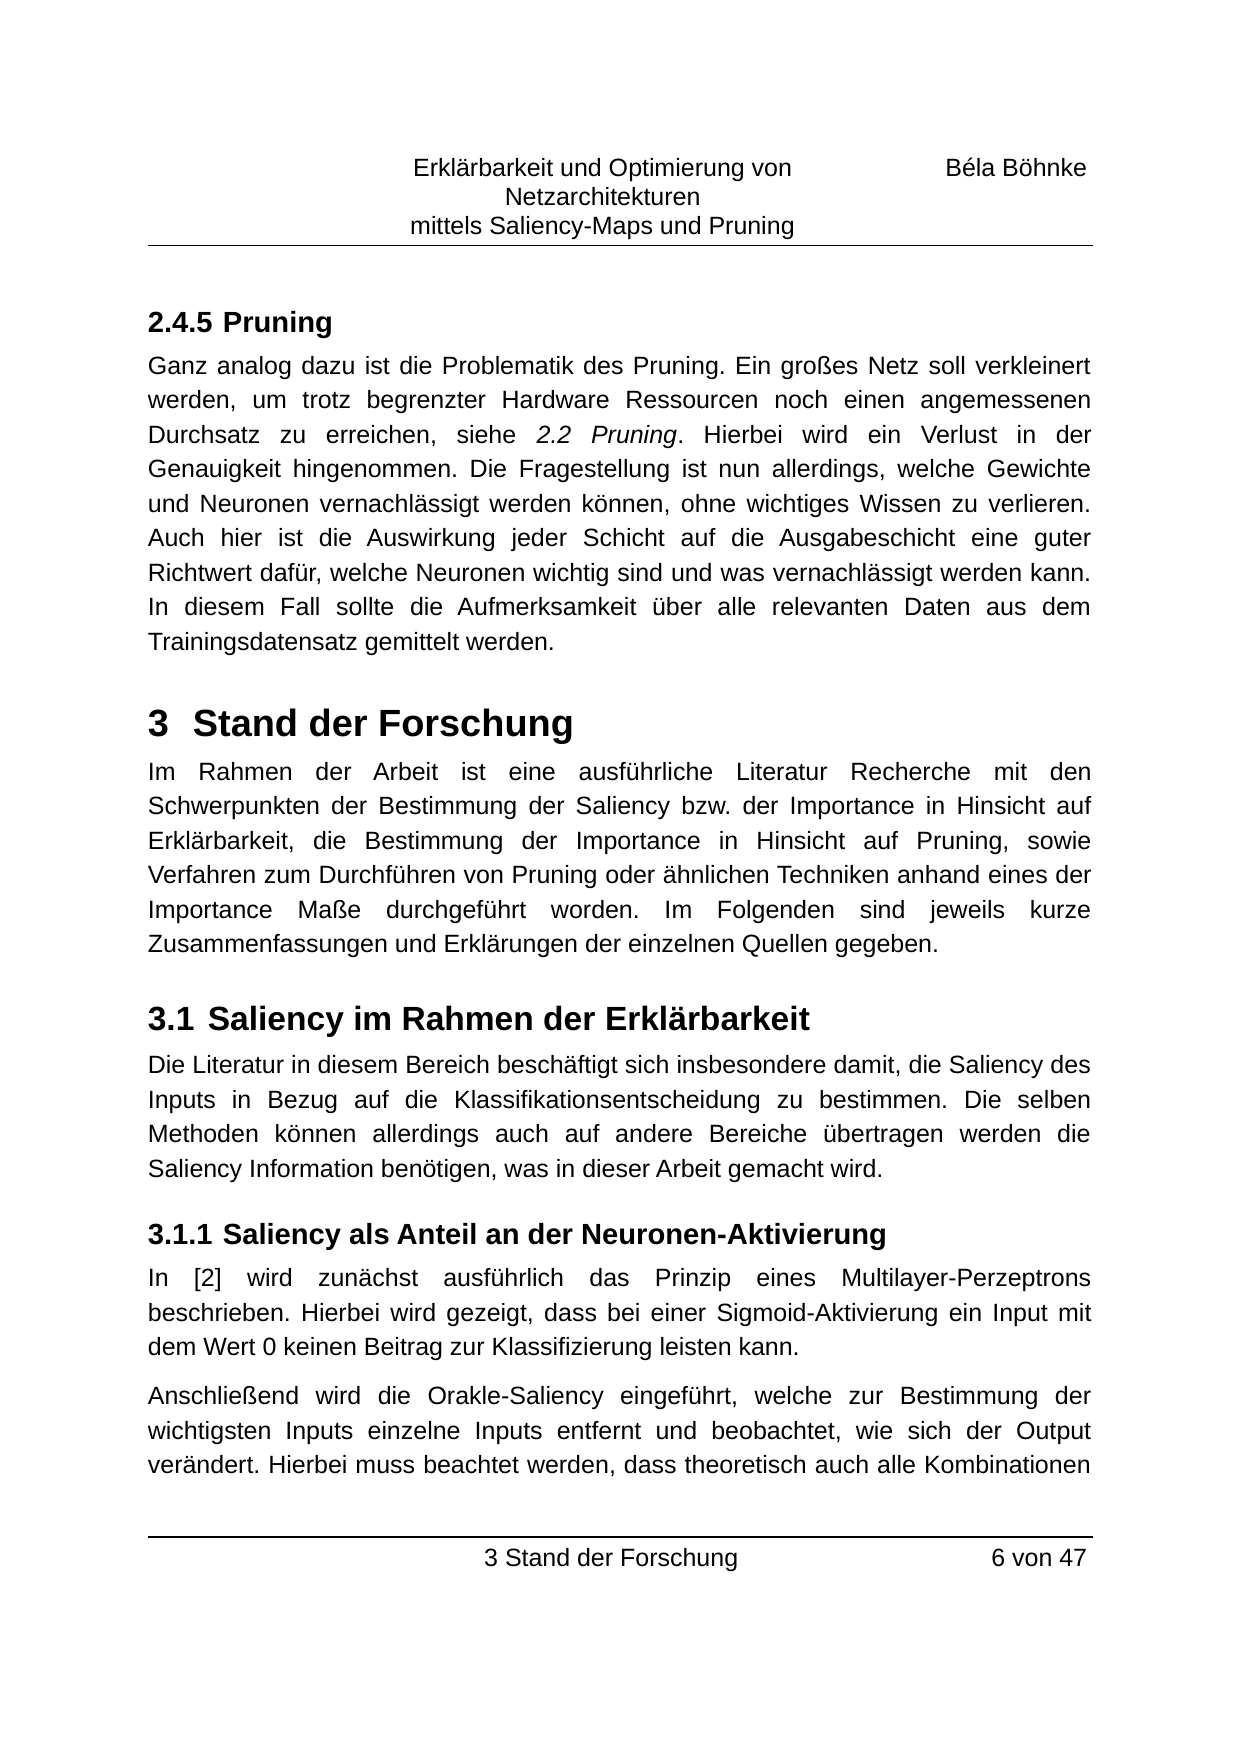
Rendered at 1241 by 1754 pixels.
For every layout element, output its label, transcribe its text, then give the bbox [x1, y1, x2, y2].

text Die Literatur in diesem Bereich beschäftigt sich insbesondere damit, die Saliency des Inputs in Bezug auf die Klassifikationsentscheidung zu bestimmen. Die selben Methoden können allerdings auch auf andere Bereiche übertragen werden die Saliency Information benötigen, was in dieser Arbeit gemacht wird. [148, 1050, 1093, 1182]
text Im Rahmen der Arbeit ist eine ausführliche Literatur Recherche mit den Schwerpunkten der Bestimmung der Saliency bzw. der Importance in Hinsicht auf Erklärbarkeit, die Bestimmung der Importance in Hinsicht auf Pruning, sowie Verfahren zum Durchführen von Pruning oder ähnlichen Techniken anhand eines der Importance Maße durchgeführt worden. Im Folgenden sind jeweils kurze Zusammenfassungen und Erklärungen der einzelnen Quellen gegeben. [148, 757, 1093, 958]
text Ganz analog dazu ist die Problematik des Pruning. Ein großes Netz soll verkleinert werden, um trotz begrenzter Hardware Ressourcen noch einen angemessenen Durchsatz zu erreichen, siehe 2.2 Pruning. Hierbei wird ein Verlust in der Genauigkeit hingenommen. Die Fragestellung ist nun allerdings, welche Gewichte und Neuronen vernachlässigt werden können, ohne wichtiges Wissen zu verlieren. Auch hier ist die Auswirkung jeder Schicht auf die Ausgabeschicht eine guter Richtwert dafür, welche Neuronen wichtig sind und was vernachlässigt werden kann. In diesem Fall sollte die Aufmerksamkeit über alle relevanten Daten aus dem Trainingsdatensatz gemittelt werden. [148, 351, 1093, 655]
subtitle Pruning [148, 304, 1093, 338]
text Anschließend wird die Orakle-Saliency eingeführt, welche zur Bestimmung der wichtigsten Inputs einzelne Inputs entfernt und beobachtet, wie sich der Output verändert. Hierbei muss beachtet werden, dass theoretisch auch alle Kombinationen [148, 1381, 1093, 1479]
text In [2] wird zunächst ausführlich das Prinzip eines Multilayer-Perzeptrons beschrieben. Hierbei wird gezeigt, dass bei einer Sigmoid-Aktivierung ein Input mit dem Wert 0 keinen Beitrag zur Klassifizierung leisten kann. [148, 1263, 1093, 1361]
subtitle Saliency als Anteil an der Neuronen-Aktivierung [148, 1217, 1093, 1251]
subtitle Stand der Forschung [148, 701, 1093, 744]
subtitle Saliency im Rahmen der Erklärbarkeit [148, 999, 1093, 1038]
